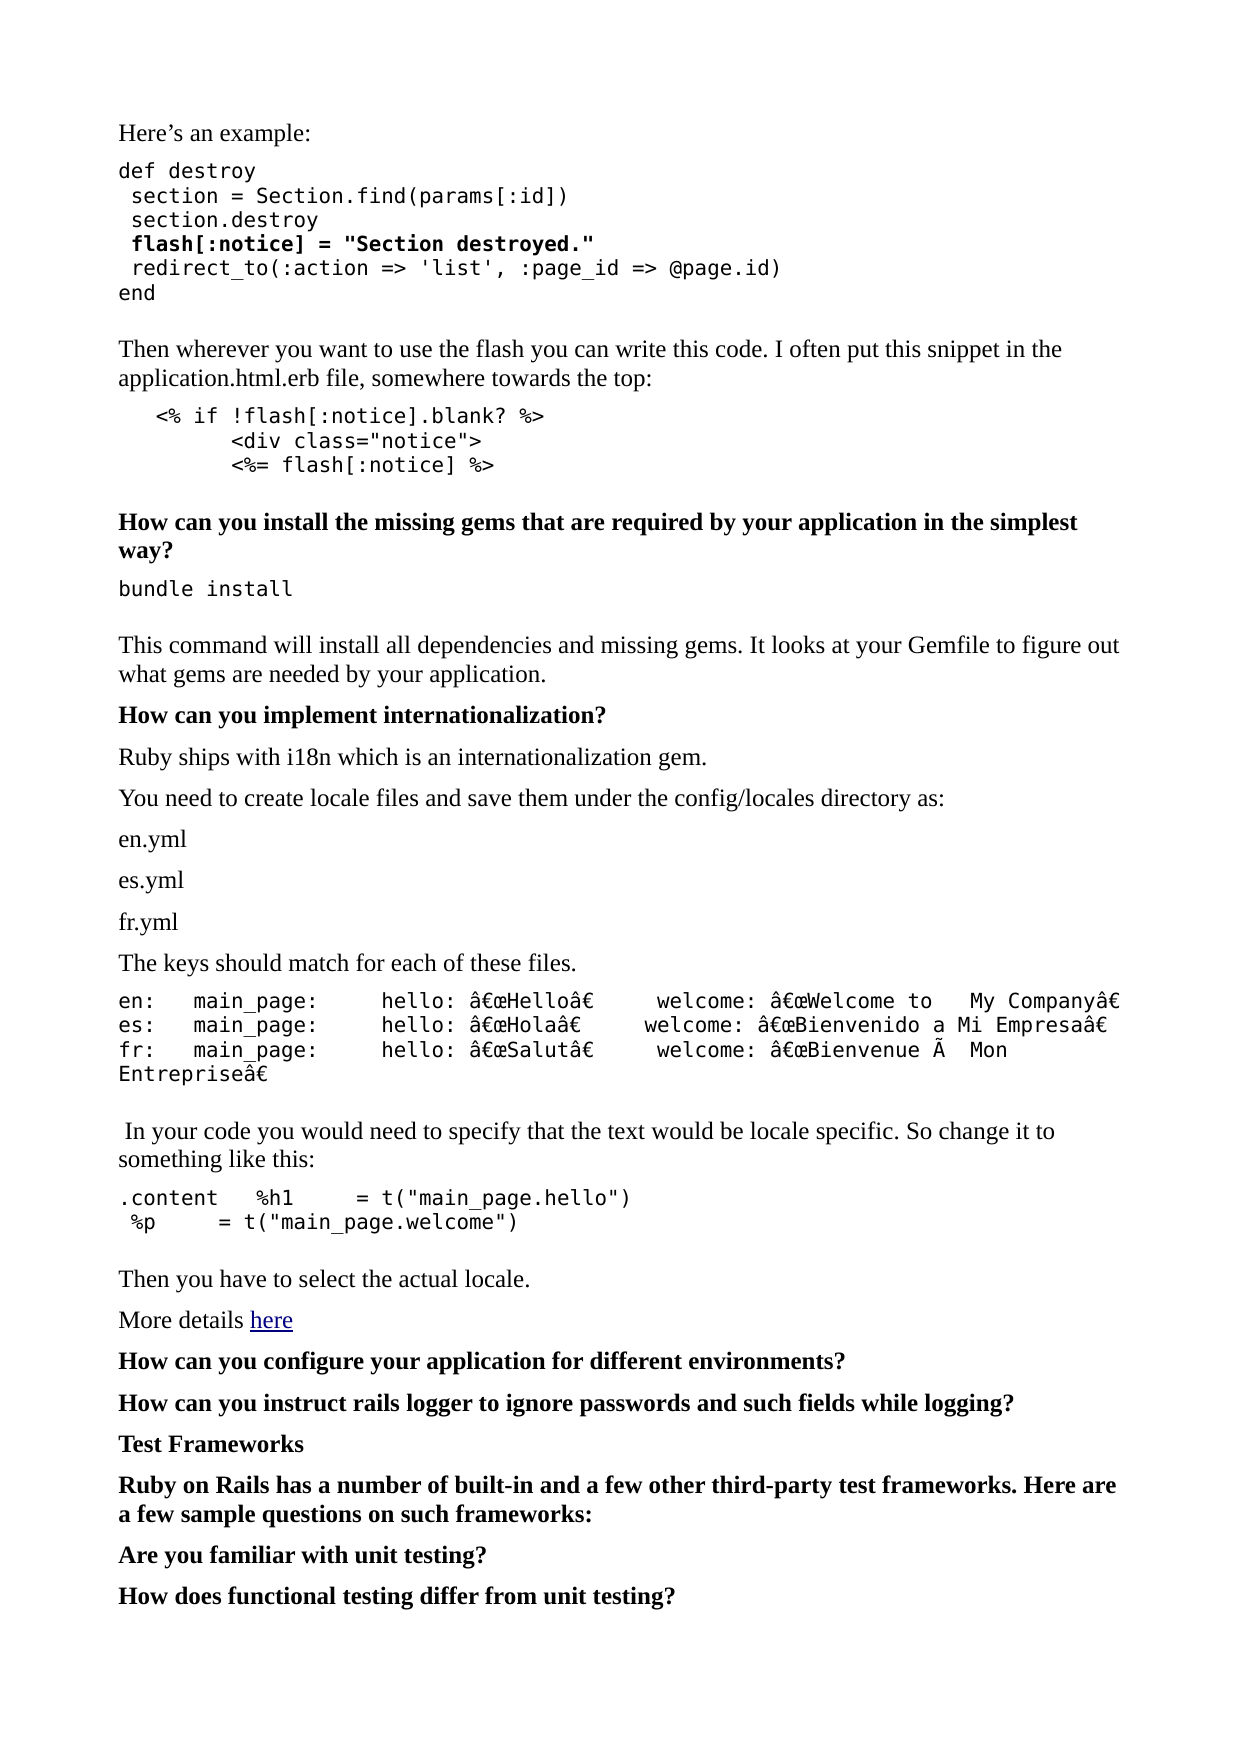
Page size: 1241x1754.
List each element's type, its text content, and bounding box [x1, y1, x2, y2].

text section.destroy [118, 208, 1122, 232]
text fr.yml [118, 907, 1122, 936]
text bundle install [118, 577, 1122, 601]
text Then you have to select the actual locale. [118, 1264, 1122, 1293]
text en.yml [118, 824, 1122, 853]
text en: main_page: hello: â€œHelloâ€ welcome: â€œWelcome to My Companyâ€ es: main_page: hello: â€œHolaâ€ welcome: â€œBienvenido a Mi Empresaâ€ fr: main_page: hello: â€œSalutâ€ welcome: â€œBienvenue Ã Mon Entrepriseâ€ [118, 989, 1122, 1086]
text You need to create locale files and save them under the config/locales directory as: [118, 783, 1122, 812]
text def destroy [118, 159, 1122, 184]
text Then wherever you want to use the flash you can write this code. I often put this snippet in the application.html.erb file, somewhere towards the top: [118, 334, 1122, 392]
text Test Frameworks [118, 1429, 1122, 1458]
text How can you install the missing gems that are required by your application in the simplest way? [118, 507, 1122, 564]
text redirect_to(:action => 'list', :page_id => @page.id) [118, 256, 1122, 281]
text How can you configure your application for different environments? [118, 1346, 1122, 1375]
text %p = t("main_page.welcome") [118, 1210, 1122, 1234]
text The keys should match for each of these files. [118, 948, 1122, 977]
text This command will install all dependencies and missing gems. It looks at your Gemfile to figure out what gems are needed by your application. [118, 631, 1122, 688]
text <div class="notice"> [118, 429, 1122, 453]
text es.yml [118, 866, 1122, 894]
text <% if !flash[:notice].blank? %> [118, 404, 1122, 429]
text How can you instruct rails logger to ignore passwords and such fields while logging? [118, 1388, 1122, 1416]
text end [118, 281, 1122, 305]
text How can you implement internationalization? [118, 701, 1122, 729]
text Here’s an example: [118, 118, 1122, 147]
text flash[:notice] = "Section destroyed." [118, 232, 1122, 256]
text <%= flash[:notice] %> [118, 453, 1122, 477]
text More details here [118, 1305, 1122, 1334]
text Ruby ships with i18n which is an internationalization gem. [118, 742, 1122, 771]
text How does functional testing differ from unit testing? [118, 1581, 1122, 1610]
text .content %h1 = t("main_page.hello") [118, 1186, 1122, 1210]
text  In your code you would need to specify that the text would be locale specific. So change it to something like this: [118, 1116, 1122, 1173]
text Ruby on Rails has a number of built-in and a few other third-party test frameworks. Here are a few sample questions on such frameworks: [118, 1470, 1122, 1528]
text Are you familiar with unit testing? [118, 1540, 1122, 1569]
text section = Section.find(params[:id]) [118, 184, 1122, 208]
